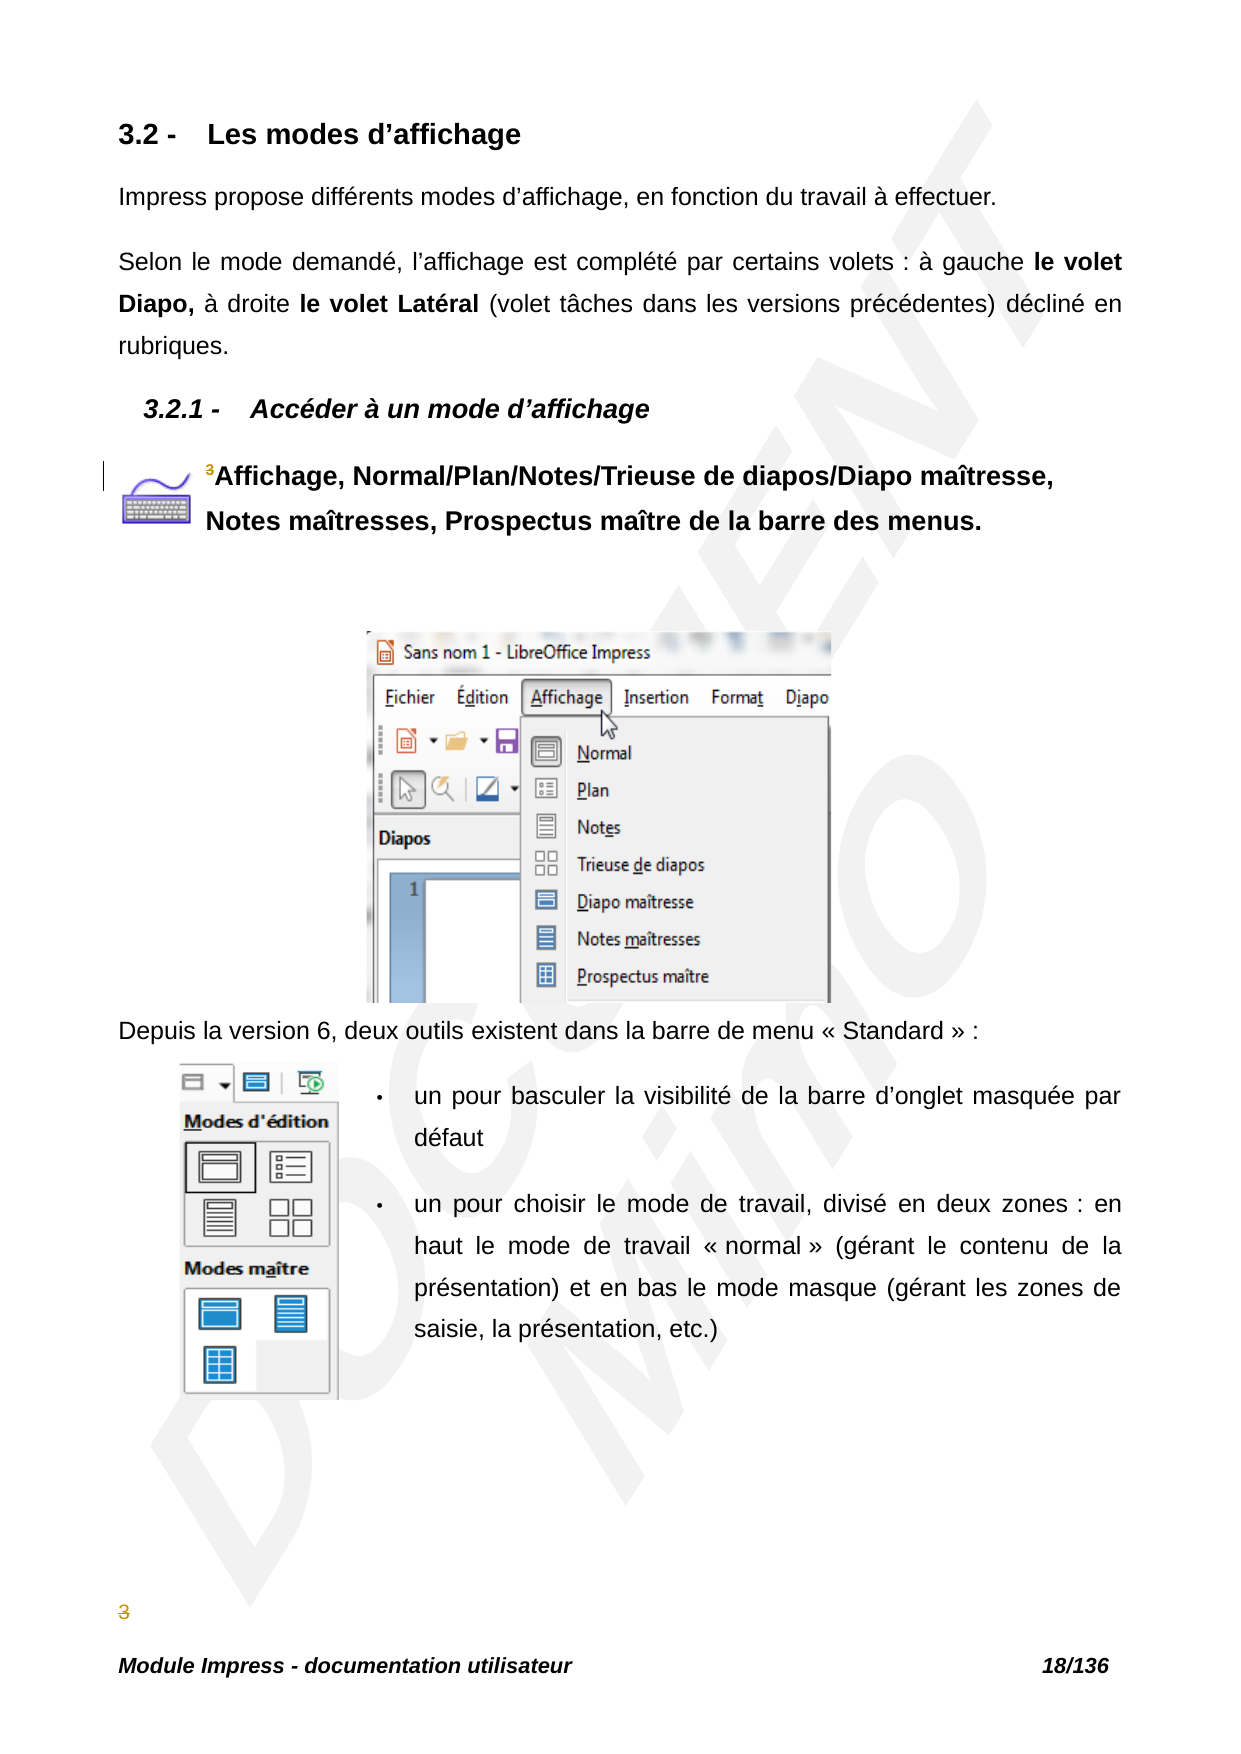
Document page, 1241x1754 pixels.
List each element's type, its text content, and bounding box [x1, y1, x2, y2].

text Selon le mode demandé, l’affichage est complété par certains volets : à gauche le volet Diapo, à droite le volet Latéral (volet tâches dans les versions précédentes) décliné en rubriques. [118, 248, 1122, 360]
text Depuis la version 6, deux outils existent dans la barre de menu « Standard » : [118, 644, 1122, 1044]
text Impress propose différents modes d’affichage, en fonction du travail à effectuer. [118, 182, 1122, 210]
subtitle Accéder à un mode d’affichage [143, 394, 1122, 425]
picture [179, 1062, 339, 1400]
picture [366, 631, 832, 1003]
picture [118, 462, 194, 538]
subtitle Les modes d’affichage [118, 118, 1122, 151]
text Affichage, Normal/Plan/Notes/Trieuse de diapos/Diapo maîtresse, Notes maîtresses, Prospectus maître de la barre des menus. [118, 461, 1122, 537]
list un pour basculer la visibilité de la barre d’onglet masquée par défaut [339, 1082, 1122, 1152]
list un pour choisir le mode de travail, divisé en deux zones : en haut le mode de travail « normal » (gérant le contenu de la présentation) et en bas le mode masque (gérant les zones de saisie, la présentation, etc.) [339, 1189, 1122, 1343]
list [156, 1082, 179, 1152]
